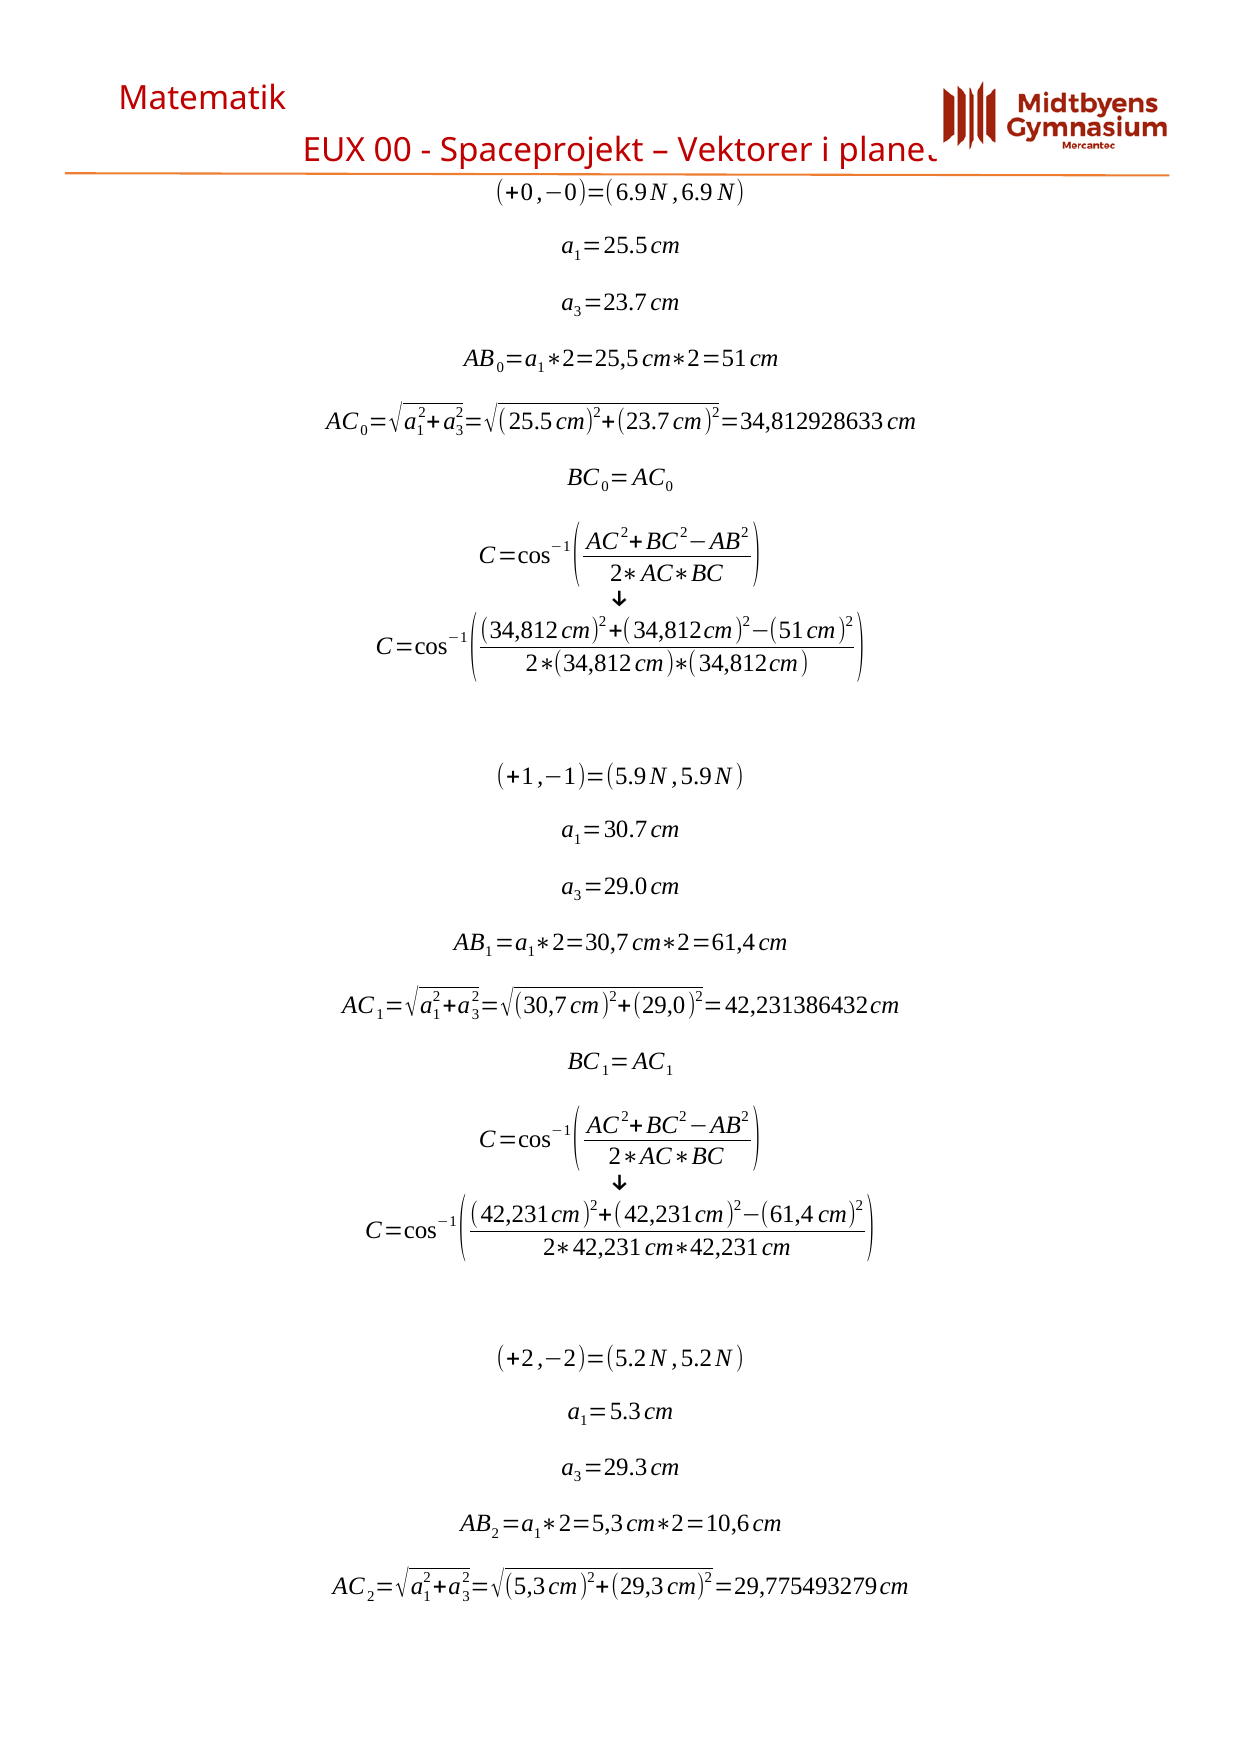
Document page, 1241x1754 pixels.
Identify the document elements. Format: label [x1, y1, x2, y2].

picture [924, 75, 1177, 155]
